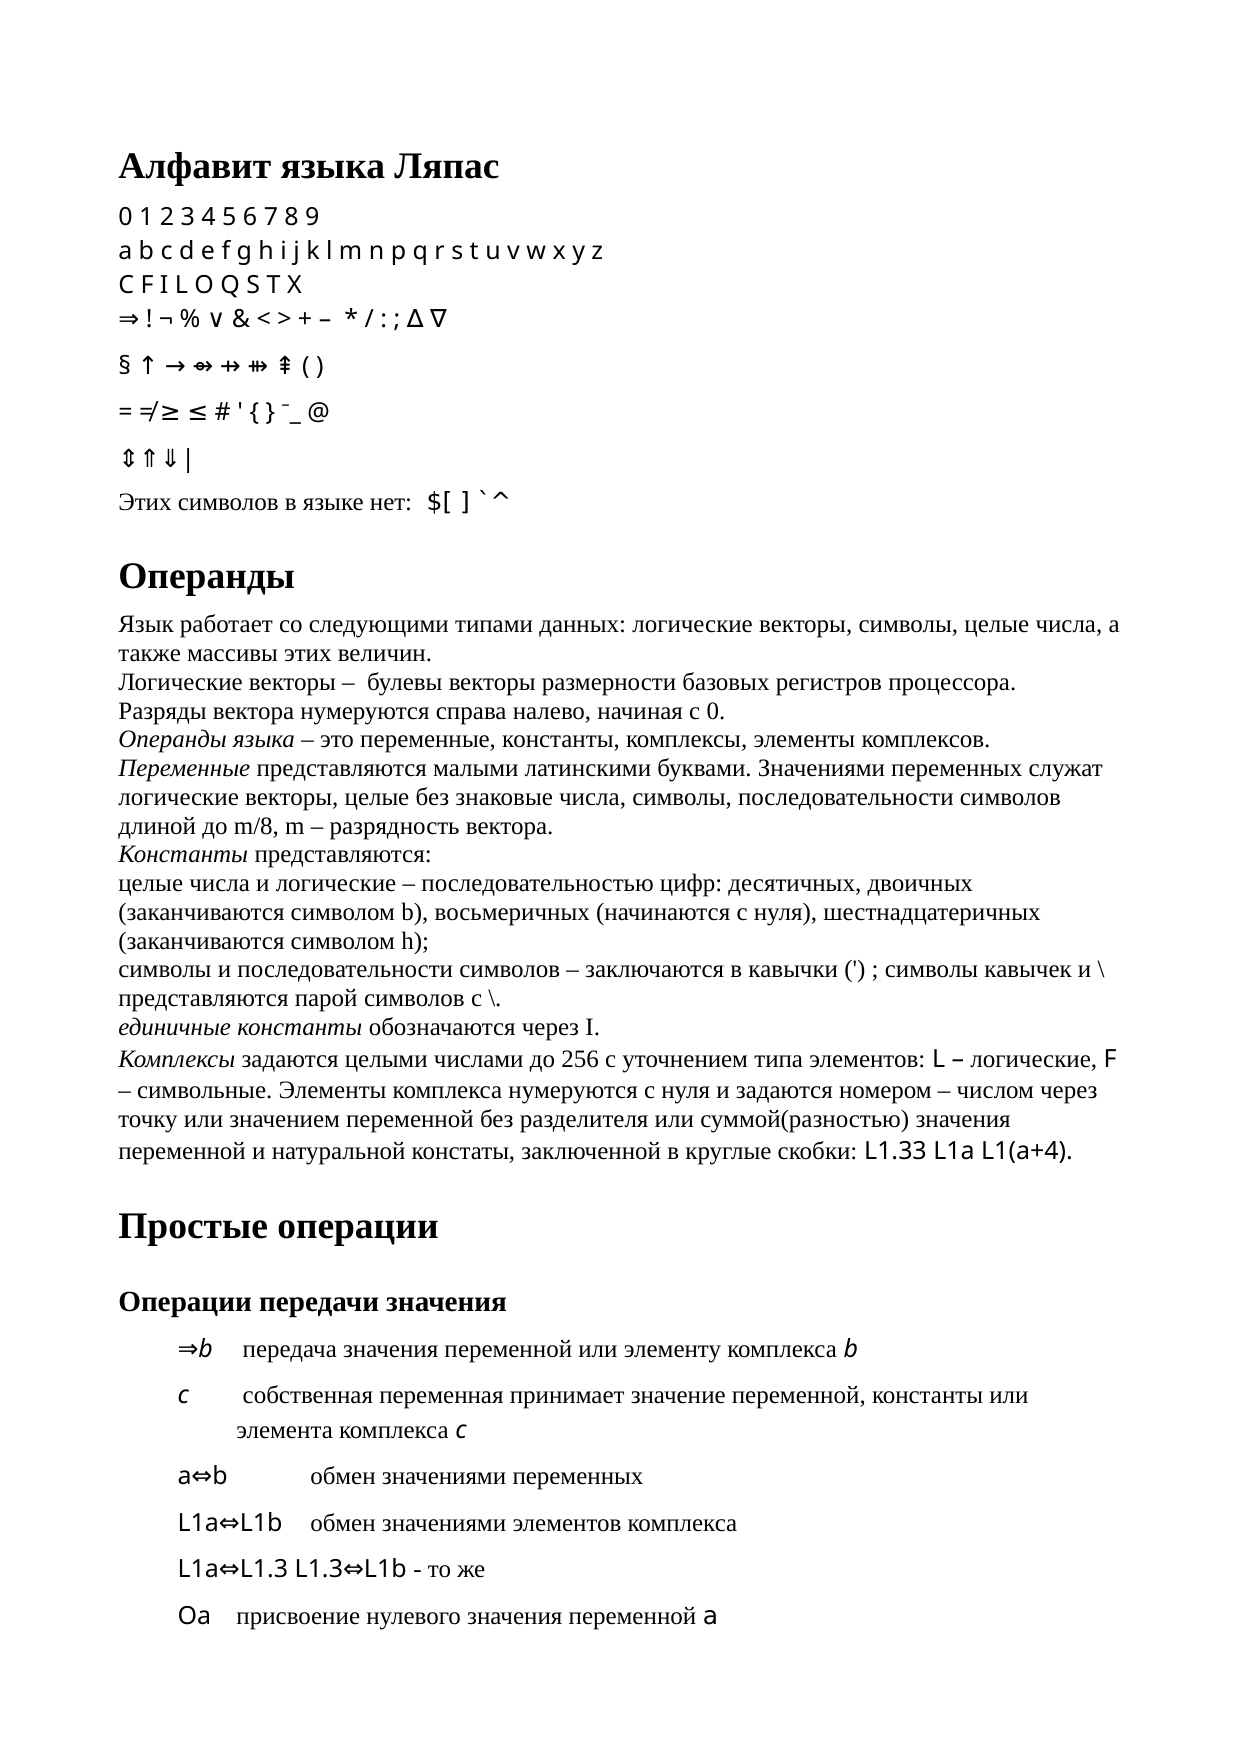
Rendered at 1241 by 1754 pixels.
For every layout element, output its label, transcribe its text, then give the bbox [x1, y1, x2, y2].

text = ≠ ≥ ≤ # ' { } ⁻_ @ [118, 394, 1122, 428]
text Язык работает со следующими типами данных: логические векторы, символы, целые числа, а также массивы этих величин. Логические векторы – булевы векторы размерности базовых регистров процессора. Разряды вектора нумеруются справа налево, начиная с 0. Операнды языка – это переменные, константы, комплексы, элементы комплексов. Переменные представляются малыми латинскими буквами. Значениями переменных служат логические векторы, целые без знаковые числа, символы, последовательности символов длиной до m/8, m – разрядность вектора. Константы представляются: целые числа и логические – последовательностью цифр: десятичных, двоичных (заканчиваются символом b), восьмеричных (начинаются с нуля), шестнадцатеричных (заканчиваются символом h); символы и последовательности символов – заключаются в кавычки (') ; символы кавычек и \ представляются парой символов с \. единичные константы обозначаются через I. Комплексы задаются целыми числами до 256 с уточнением типа элементов: L – логические, F – символьные. Элементы комплекса нумеруются с нуля и задаются номером – числом через точку или значением переменной без разделителя или суммой(разностью) значения переменной и натуральной констаты, заключенной в круглые скобки: L1.33 L1a L1(a+4). [118, 609, 1122, 1166]
subtitle Алфавит языка Ляпас [118, 143, 1122, 186]
text § ↑ → ⇴ ⇸ ⇻ ⇞ ( ) [118, 347, 1122, 382]
text ⇕⇑⇓| [118, 441, 1122, 475]
text L1a⇔L1b обмен значениями элементов комплекса [177, 1504, 1122, 1538]
text a⇔b обмен значениями переменных [177, 1458, 1122, 1492]
text L1a⇔L1.3 L1.3⇔L1b - то же [177, 1551, 1122, 1585]
subtitle Простые операции [118, 1204, 1122, 1247]
subtitle Операнды [118, 554, 1122, 597]
text ⇒b передача значения переменной или элементу комплекса b [177, 1331, 1122, 1365]
text Этих символов в языке нет: $[ ] `^ [118, 487, 1122, 516]
text с собственная переменная принимает значение переменной, константы или элемента комплекса с [177, 1377, 1122, 1445]
text Oa присвоение нулевого значения переменной а [177, 1597, 1122, 1632]
text 0 1 2 3 4 5 6 7 8 9 a b c d e f g h i j k l m n p q r s t u v w x y z C F I L O Q S T X ⇒ ! ¬ % ∨ & < > + – * / : ; ∆ ∇ [118, 199, 1122, 335]
subtitle Операции передачи значения [118, 1284, 1122, 1318]
